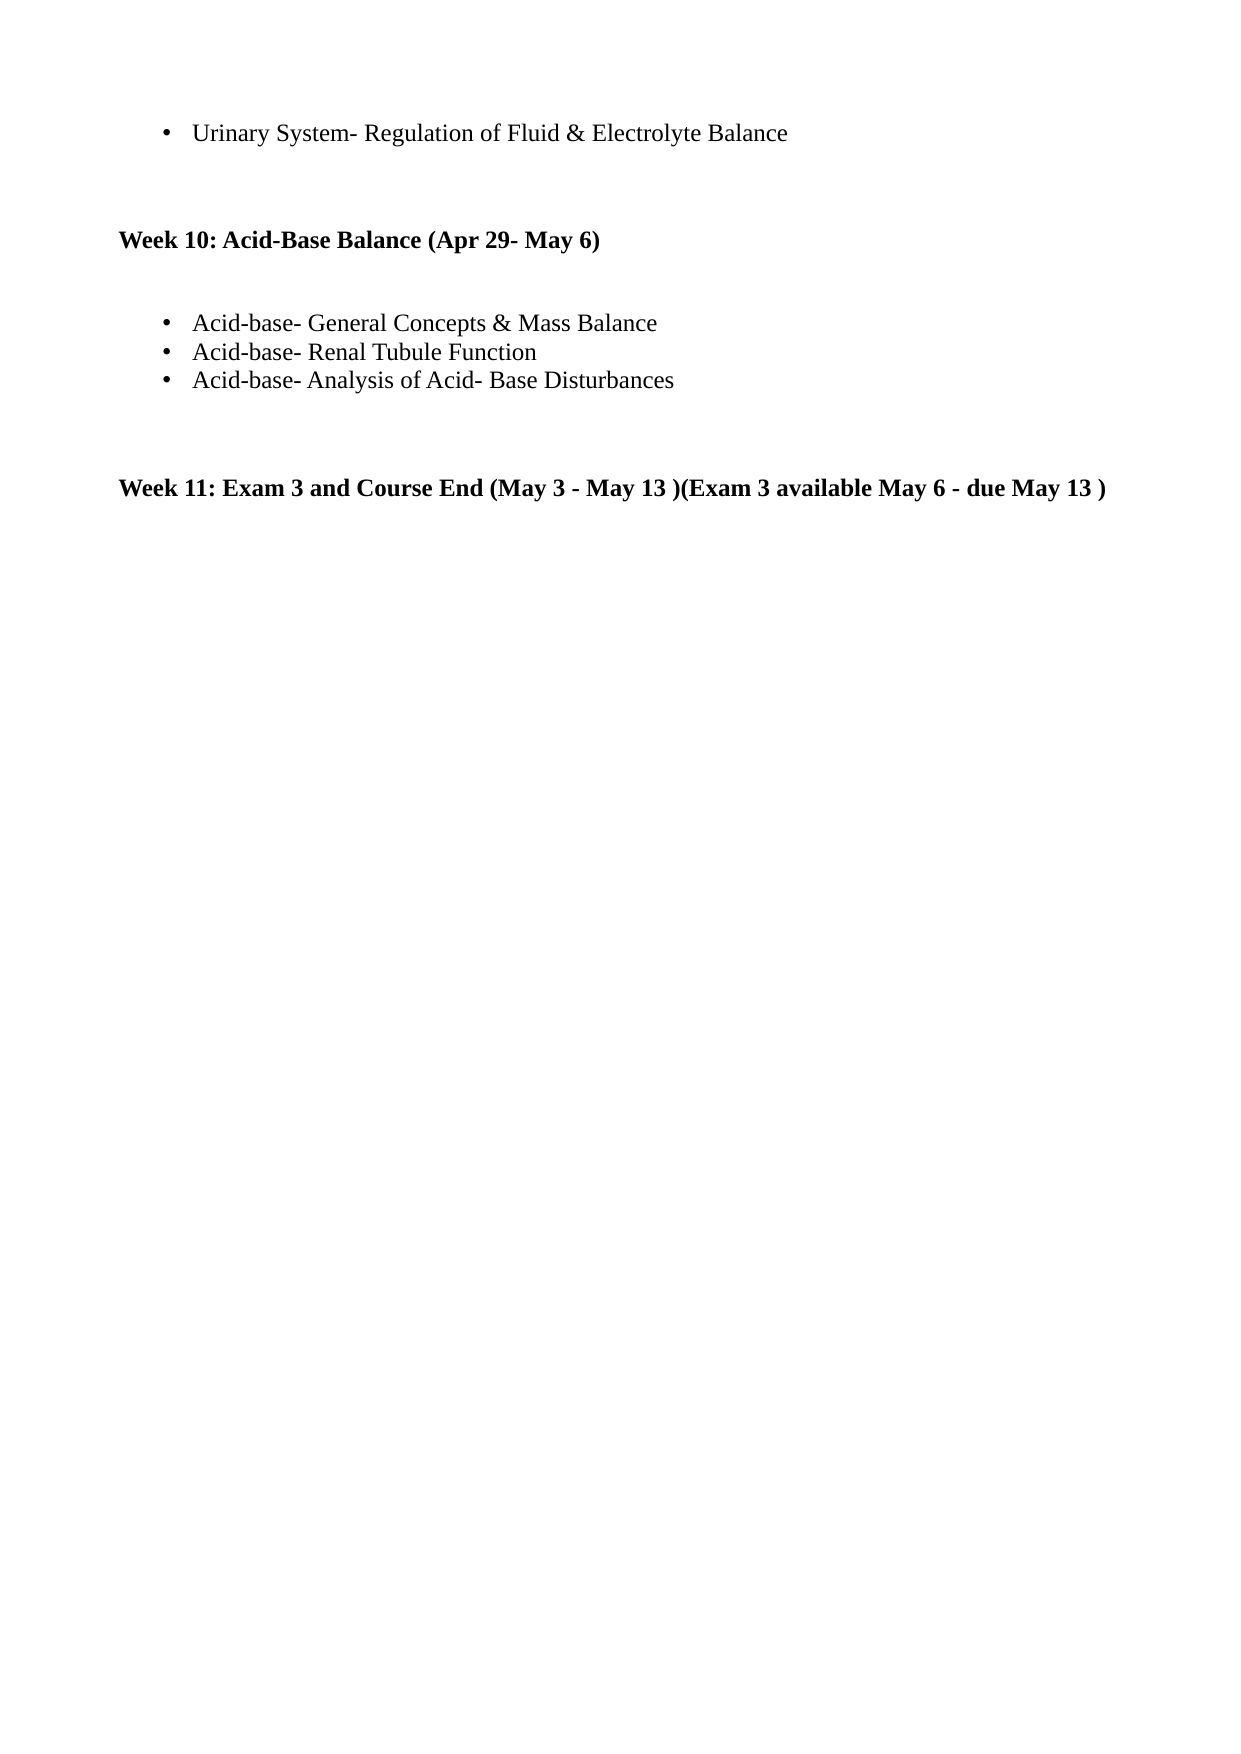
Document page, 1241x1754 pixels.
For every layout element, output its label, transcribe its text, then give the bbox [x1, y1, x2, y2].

list Acid-base- General Concepts & Mass Balance [162, 308, 1122, 337]
list Acid-base- Analysis of Acid- Base Disturbances [162, 366, 1122, 394]
subtitle Week 10: Acid-Base Balance (Apr 29- May 6) [118, 226, 1122, 254]
list Urinary System- Regulation of Fluid & Electrolyte Balance [162, 118, 1122, 147]
subtitle Week 11: Exam 3 and Course End (May 3 - May 13 )(Exam 3 available May 6 - due May 13 ) [118, 473, 1122, 502]
list Acid-base- Renal Tubule Function [162, 337, 1122, 366]
